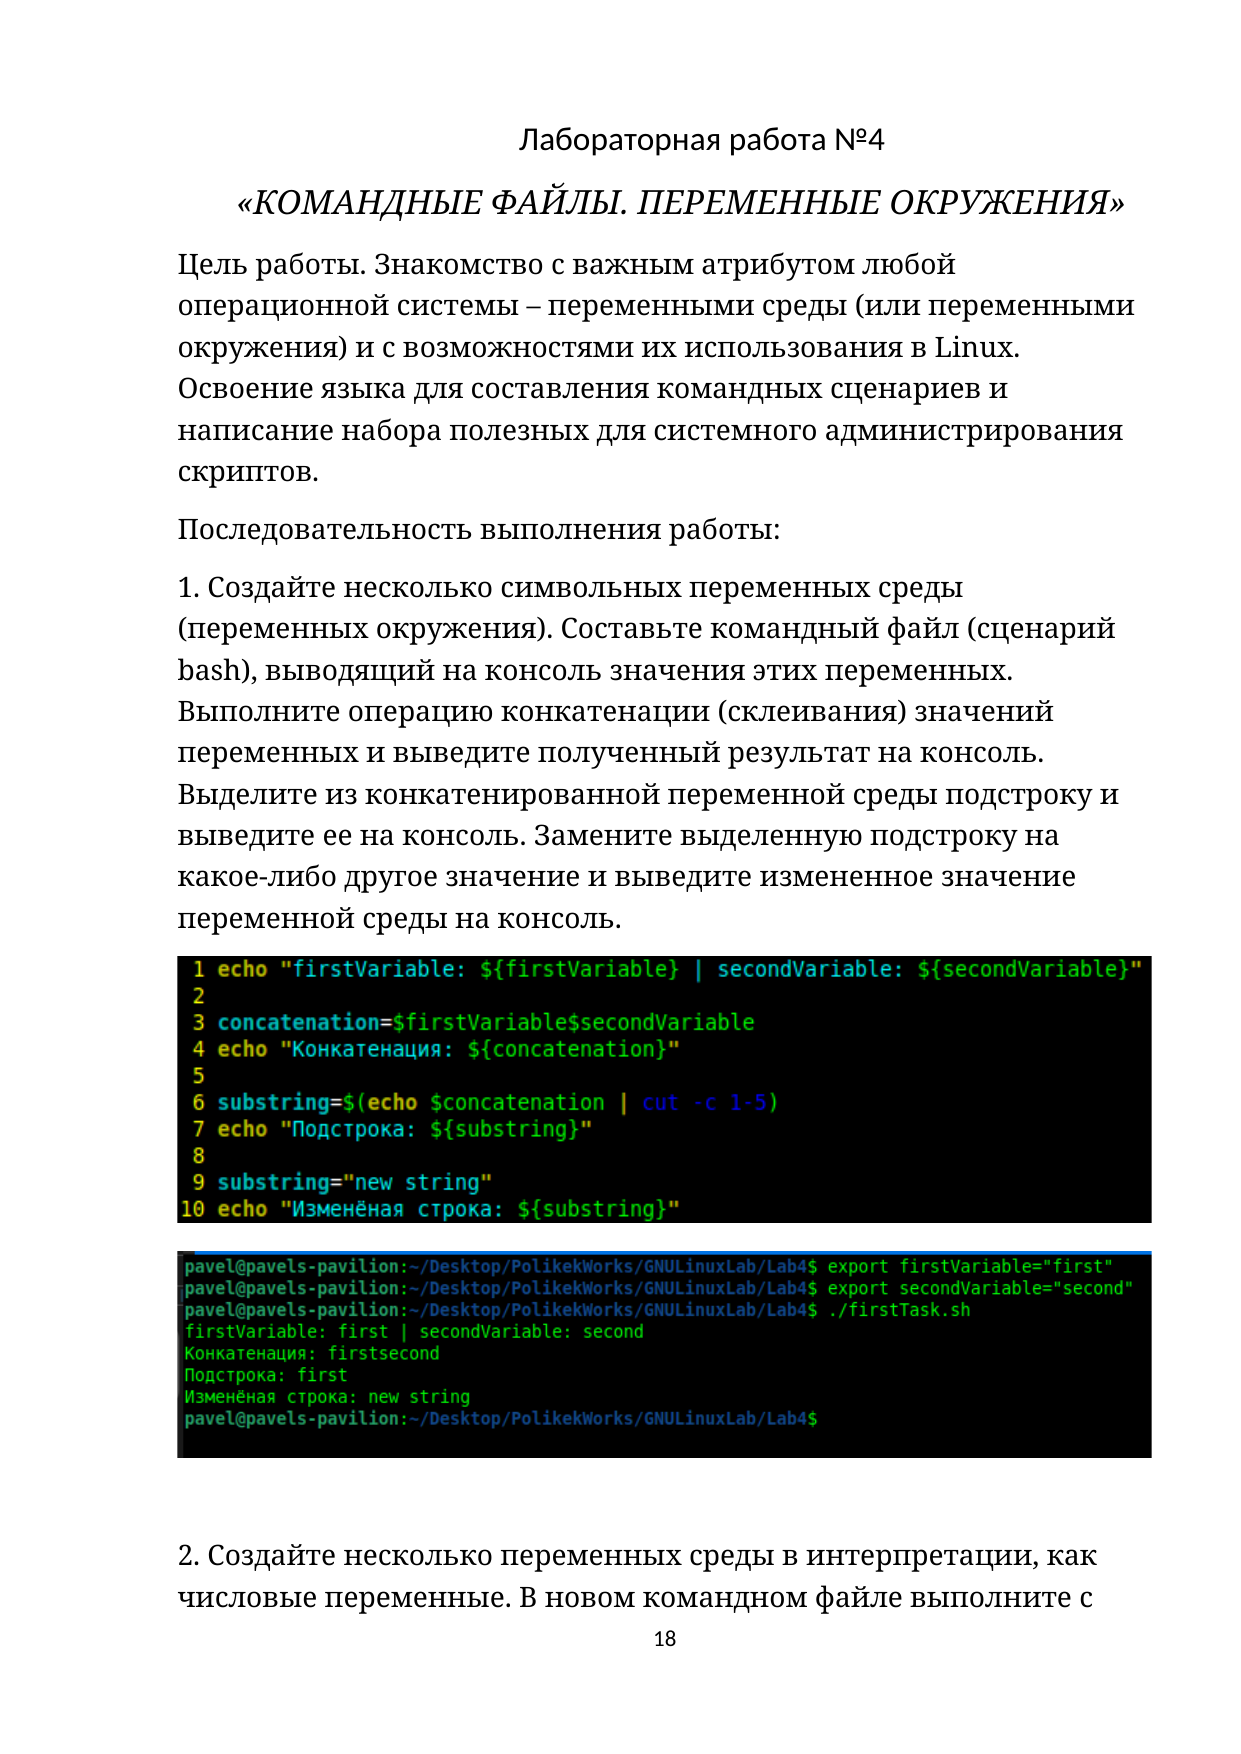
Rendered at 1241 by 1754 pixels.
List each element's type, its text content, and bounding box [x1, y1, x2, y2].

picture [177, 956, 1152, 1223]
list Лабораторная работа №4 [215, 118, 1152, 159]
text Последовательность выполнения работы: [177, 509, 1152, 547]
picture [177, 1251, 1152, 1458]
list «КОМАНДНЫЕ ФАЙЛЫ. ПЕРЕМЕННЫЕ ОКРУЖЕНИЯ» [215, 179, 1152, 224]
text Цель работы. Знакомство с важным атрибутом любой операционной системы – переменными среды (или переменными окружения) и с возможностями их использования в Linux. Освоение языка для составления командных сценариев и написание набора полезных для системного администрирования скриптов. [177, 244, 1152, 489]
text 1. Создайте несколько символьных переменных среды (переменных окружения). Составьте командный файл (сценарий bash), выводящий на консоль значения этих переменных. Выполните операцию конкатенации (склеивания) значений переменных и выведите полученный результат на консоль. Выделите из конкатенированной переменной среды подстроку и выведите ее на консоль. Замените выделенную подстроку на какое-либо другое значение и выведите измененное значение переменной среды на консоль. [177, 567, 1152, 936]
text 2. Создайте несколько переменных среды в интерпретации, как числовые переменные. В новом командном файле выполните с [177, 1536, 1152, 1615]
